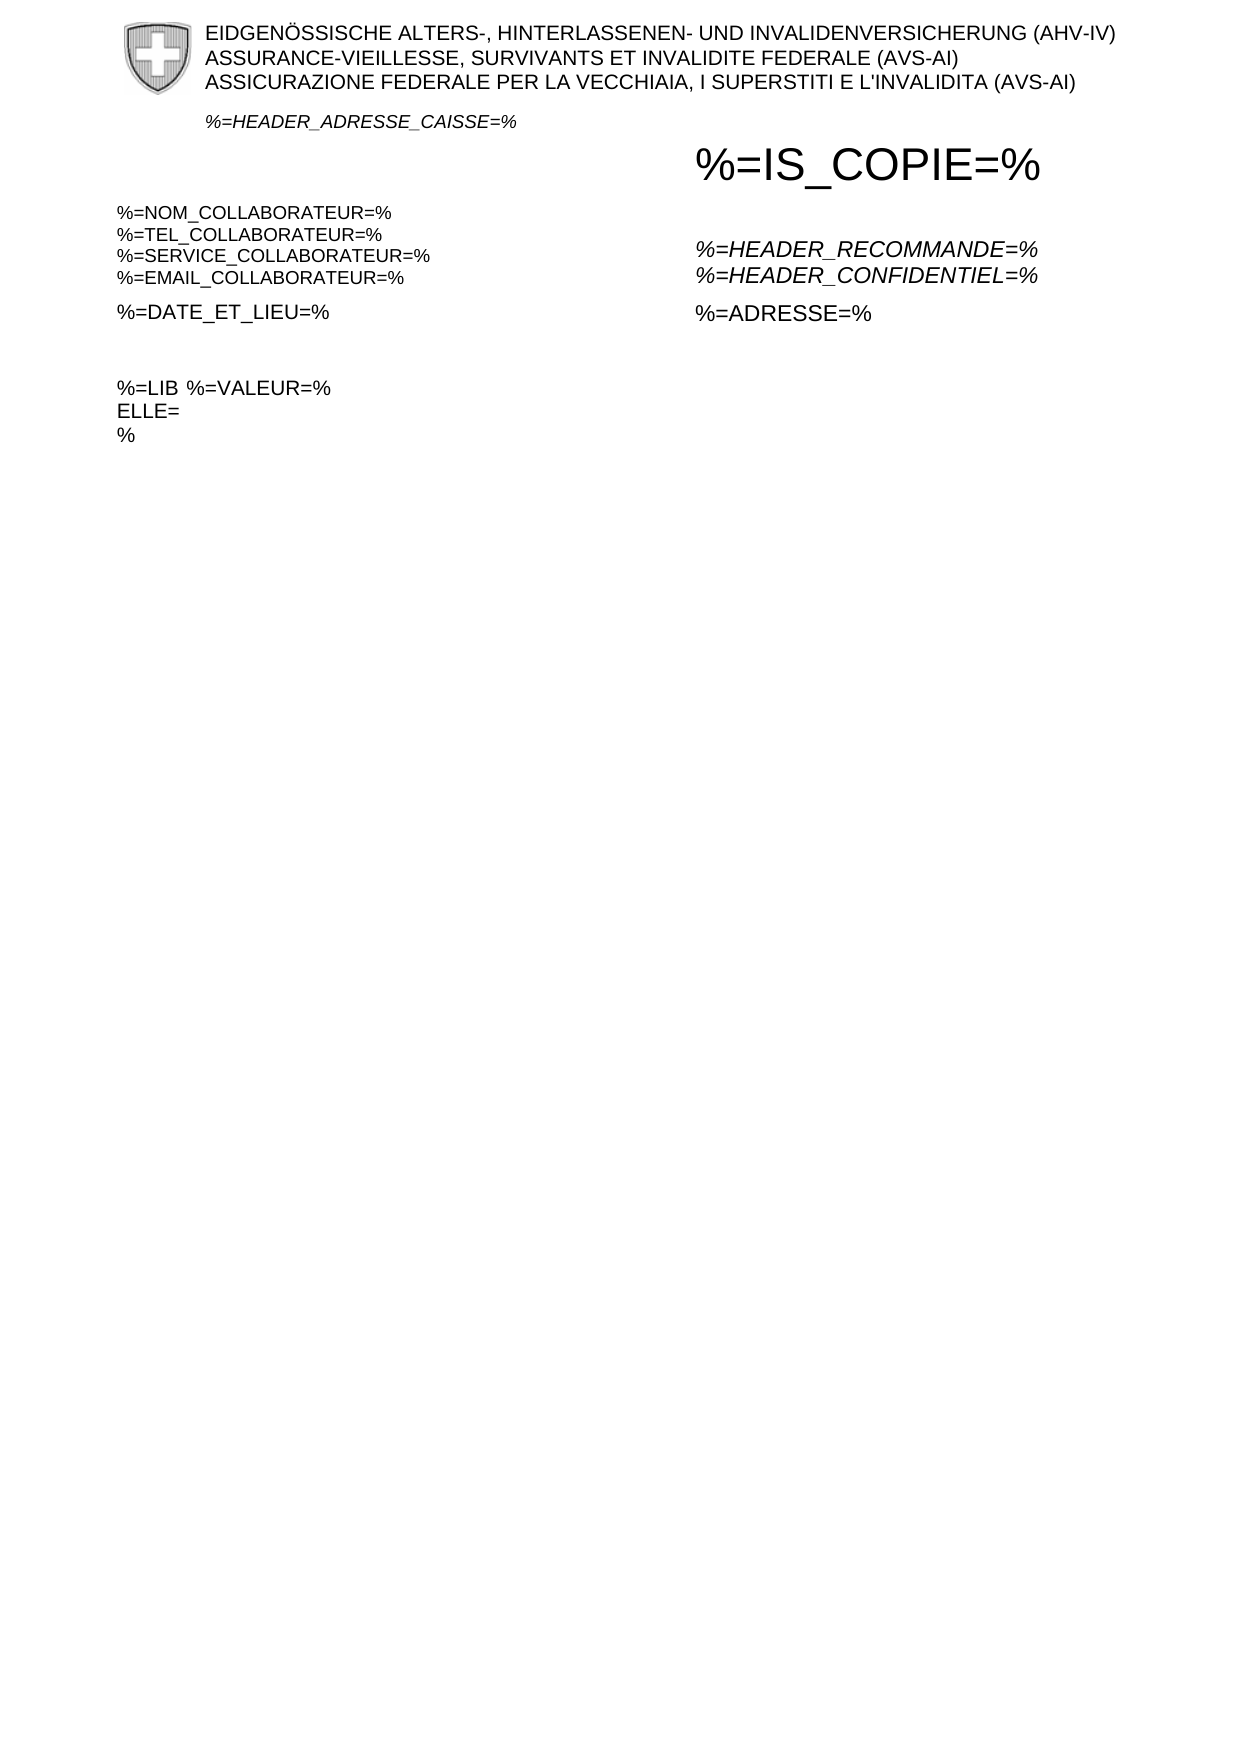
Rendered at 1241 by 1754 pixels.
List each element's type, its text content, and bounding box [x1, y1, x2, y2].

table_cell [118, 453, 188, 486]
text ASSICURAZIONE FEDERALE PER LA VECCHIAIA, I SUPERSTITI E L'INVALIDITA (AVS-AI) [192, 70, 1122, 94]
text EIDGENÖSSISCHE ALTERS-, HINTERLASSENEN- UND INVALIDENVERSICHERUNG (AHV-IV) [118, 17, 1122, 46]
table_cell [118, 329, 188, 369]
table_cell [188, 453, 689, 486]
table_cell %=HEADER_RECOMMANDE=% %=HEADER_CONFIDENTIEL=% [689, 196, 1122, 294]
table_cell %=NOM_COLLABORATEUR=% %=TEL_COLLABORATEUR=% %=SERVICE_COLLABORATEUR=% %=EMAIL_COLLABORATEUR=% [118, 196, 689, 294]
table_cell %=ADRESSE=% [689, 294, 1122, 486]
table_header %=HEADER_ADRESSE_CAISSE=% [206, 111, 1111, 132]
table_header %=IS_COPIE=% [689, 132, 1122, 196]
table_cell %=DATE_ET_LIEU=% [118, 294, 689, 329]
table_cell %=LIBELLE=% [118, 370, 188, 453]
table_cell [188, 329, 689, 369]
text ASSURANCE-VIEILLESSE, SURVIVANTS ET INVALIDITE FEDERALE (AVS-AI) [192, 46, 1122, 70]
table_header [118, 132, 689, 196]
picture [124, 22, 192, 95]
table_cell %=VALEUR=% [188, 370, 689, 453]
